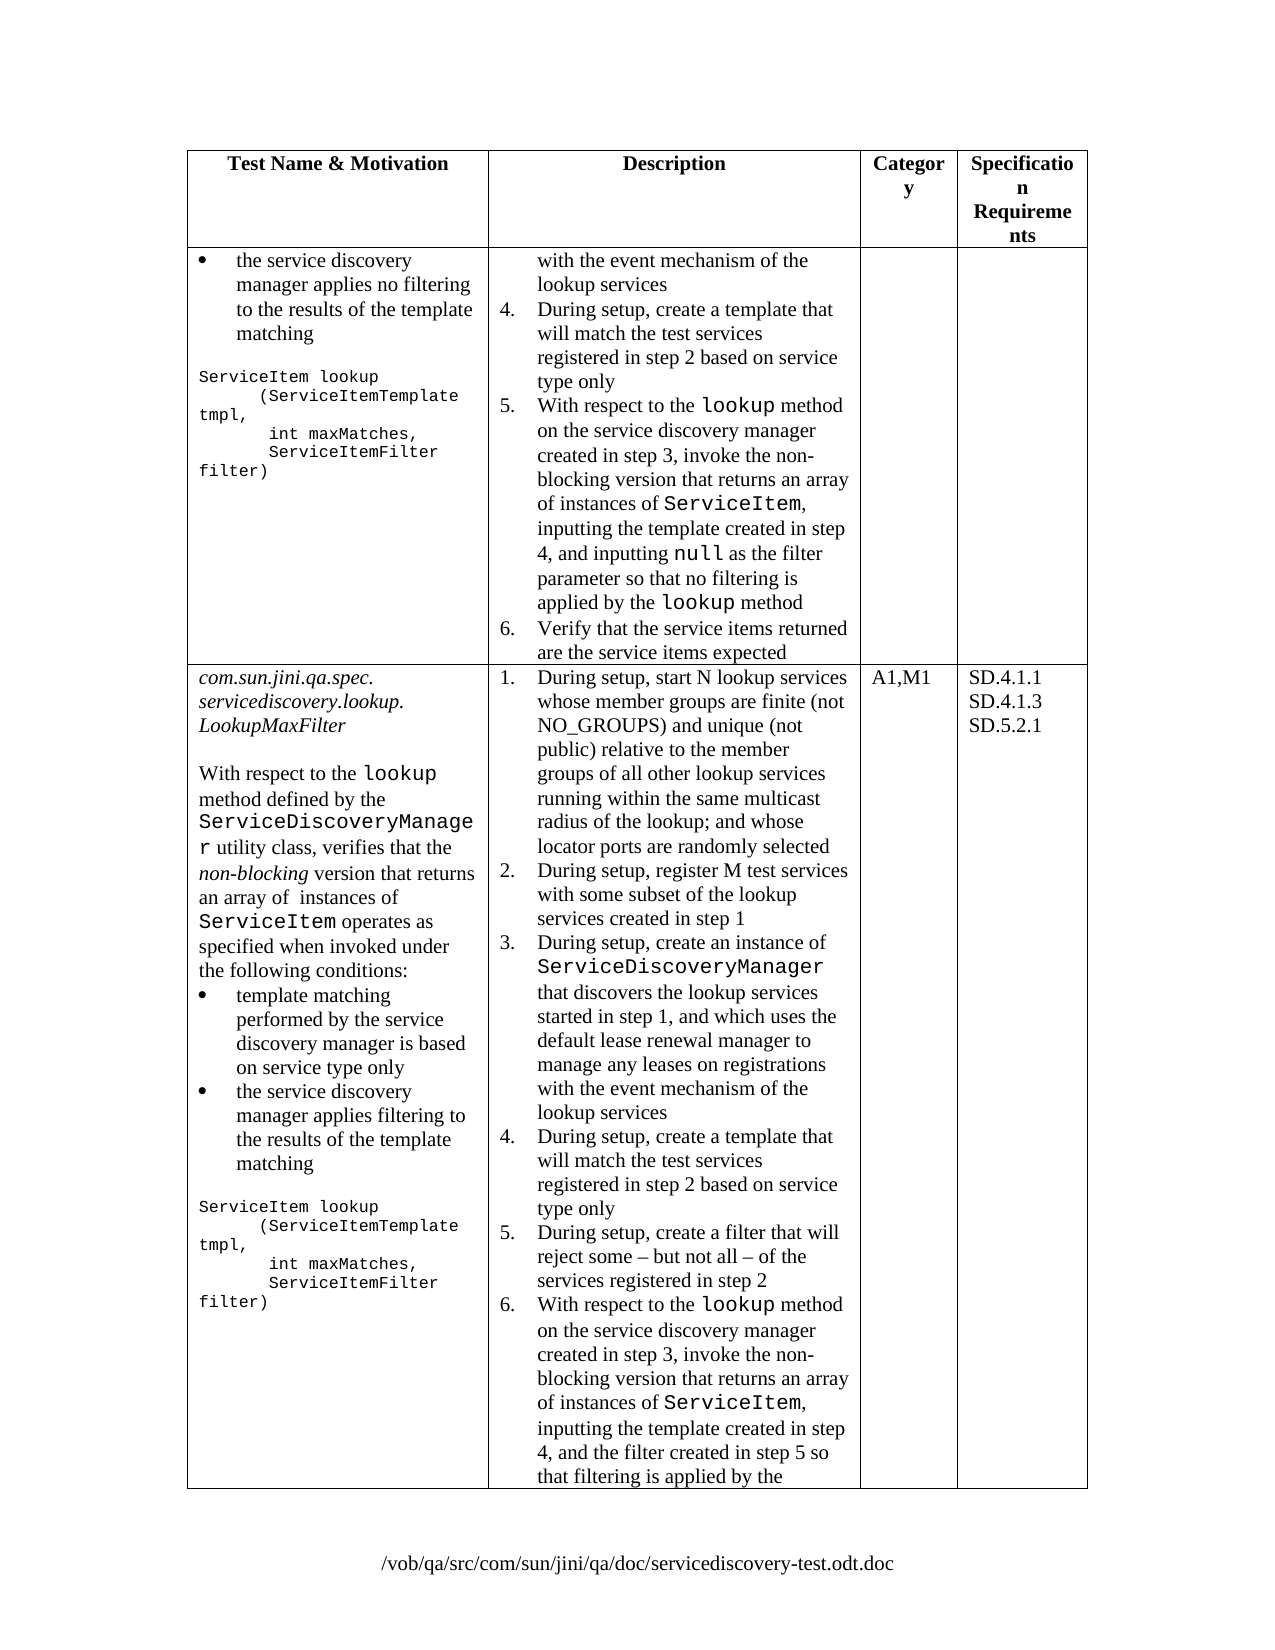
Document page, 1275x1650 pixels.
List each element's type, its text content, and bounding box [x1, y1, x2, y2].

table_cell [958, 248, 1087, 664]
table_header Description [489, 151, 860, 247]
table_cell During setup, start N lookup services whose member groups are finite (not NO_GROUPS) and unique (not public) relative to the member groups of all other lookup services running within the same multicast radius of the lookup; and whose locator ports are randomly selected During setup, register M test services with some subset of the lookup services created in step 1 During setup, create an instance of ServiceDiscoveryManager that discovers the lookup services started in step 1, and which uses the default lease renewal manager to manage any leases on registrations with the event mechanism of the lookup services During setup, create a template that will match the test services registered in step 2 based on service type only During setup, create a filter that will reject some – but not all – of the services registered in step 2 With respect to the lookup method on the service discovery manager created in step 3, invoke the non-blocking version that returns an array of instances of ServiceItem, inputting the template created in step 4, and the filter created in step 5 so that filtering is applied by the lookup method Verify that the service items returned are the service items expected [489, 665, 860, 1488]
table_cell During setup, start N lookup services whose member groups are finite (not NO_GROUPS) and unique (not public) relative to the member groups of all other lookup services running within the same multicast radius of the lookup; and whose locator ports are randomly selected During setup, register M test services with some subset of the lookup services created in step 1 During setup, create an instance of ServiceDiscoveryManager that discovers the lookup services started in step 1, and which uses the default lease renewal manager to manage any leases on registrations with the event mechanism of the lookup services During setup, create a template that will match the test services registered in step 2 based on service type only With respect to the lookup method on the service discovery manager created in step 3, invoke the non-blocking version that returns an array of instances of ServiceItem, inputting the template created in step 4, and inputting null as the filter parameter so that no filtering is applied by the lookup method Verify that the service items returned are the service items expected [489, 248, 860, 664]
table_header Category [861, 151, 957, 247]
table_cell [861, 248, 957, 664]
table_cell A1,M1 [861, 665, 957, 1488]
table_cell SD.4.1.1 SD.4.1.3 SD.5.2.1 [958, 665, 1087, 1488]
table_cell com.sun.jini.qa.spec. servicediscovery.lookup. LookupMax With respect to the lookup method defined by the ServiceDiscoveryManager utility class, verifies that the non-blocking version that returns an array of instances of ServiceItem operates as specified when invoked under the following conditions: template matching performed by the service discovery manager is based on service type only the service discovery manager applies no filtering to the results of the template matching ServiceItem lookup (ServiceItemTemplate tmpl, int maxMatches, ServiceItemFilter filter) [188, 248, 488, 664]
table_header Specification Requirements [958, 151, 1087, 247]
table_cell com.sun.jini.qa.spec. servicediscovery.lookup. LookupMaxFilter With respect to the lookup method defined by the ServiceDiscoveryManager utility class, verifies that the non-blocking version that returns an array of instances of ServiceItem operates as specified when invoked under the following conditions: template matching performed by the service discovery manager is based on service type only the service discovery manager applies filtering to the results of the template matching ServiceItem lookup (ServiceItemTemplate tmpl, int maxMatches, ServiceItemFilter filter) [188, 665, 488, 1488]
table_header Test Name & Motivation [188, 151, 488, 247]
